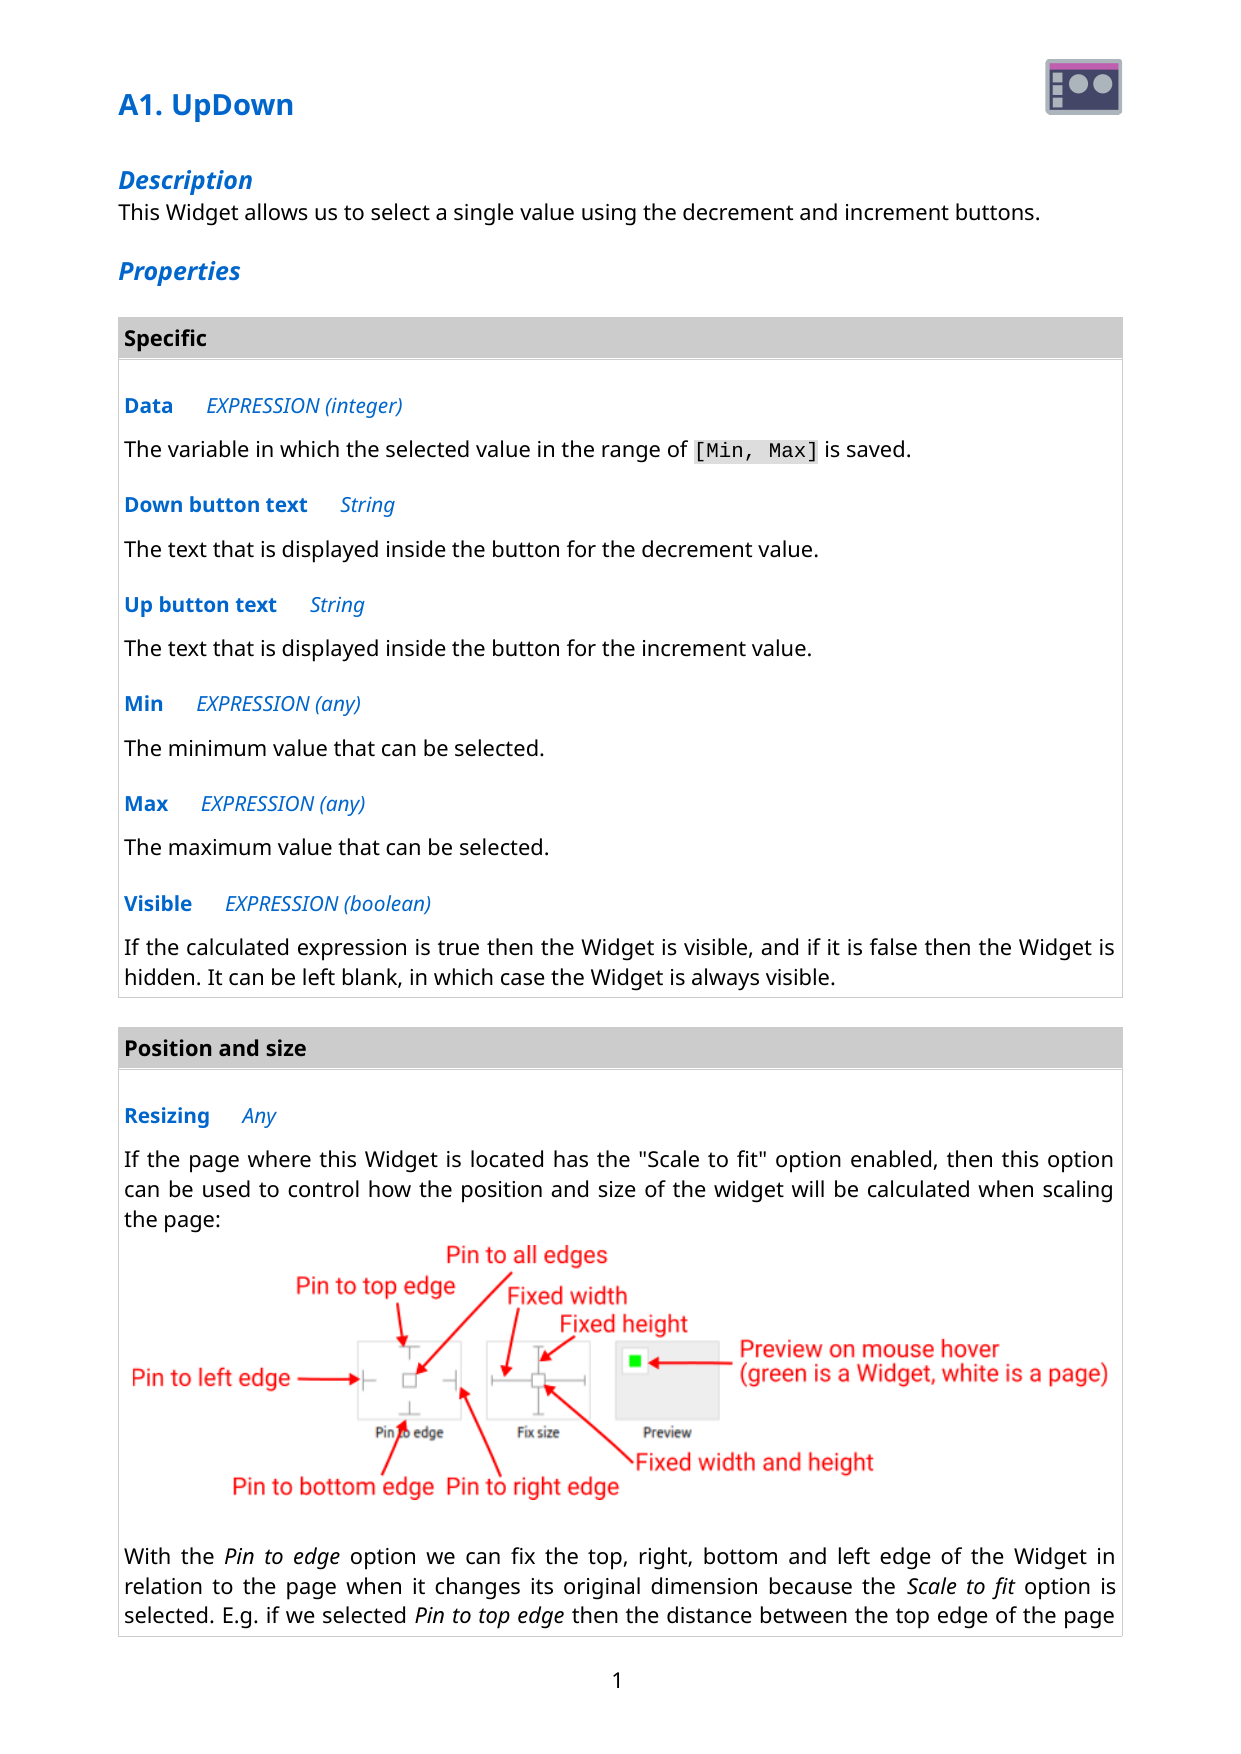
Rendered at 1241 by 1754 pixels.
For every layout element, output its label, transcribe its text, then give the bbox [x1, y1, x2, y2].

text This Widget allows us to select a single value using the decrement and increment buttons. [118, 197, 1122, 227]
subtitle UpDown [118, 84, 1122, 124]
picture [1045, 59, 1123, 115]
table_cell Data EXPRESSION (integer) The variable in which the selected value in the range of [Min, Max] is saved. Down button text String The text that is displayed inside the button for the decrement value. Up button text String The text that is displayed inside the button for the increment value. Min EXPRESSION (any) The minimum value that can be selected. Max EXPRESSION (any) The maximum value that can be selected. Visible EXPRESSION (boolean) If the calculated expression is true then the Widget is visible, and if it is false then the Widget is hidden. It can be left blank, in which case the Widget is always visible. [119, 360, 1122, 997]
picture [132, 1245, 1108, 1500]
subtitle Description [118, 163, 1122, 197]
table_cell Resizing Any If the page where this Widget is located has the "Scale to fit" option enabled, then this option can be used to control how the position and size of the widget will be calculated when scaling the page: With the Pin to edge option we can fix the top, right, bottom and left edge of the Widget in relation to the page when it changes its original dimension because the Scale to fit option is selected. E.g. if we selected Pin to top edge then the distance between the top edge of the page [119, 1070, 1122, 1636]
subtitle Properties [118, 253, 1122, 287]
table_header Specific [119, 318, 1122, 358]
table_header Position and size [119, 1028, 1122, 1068]
